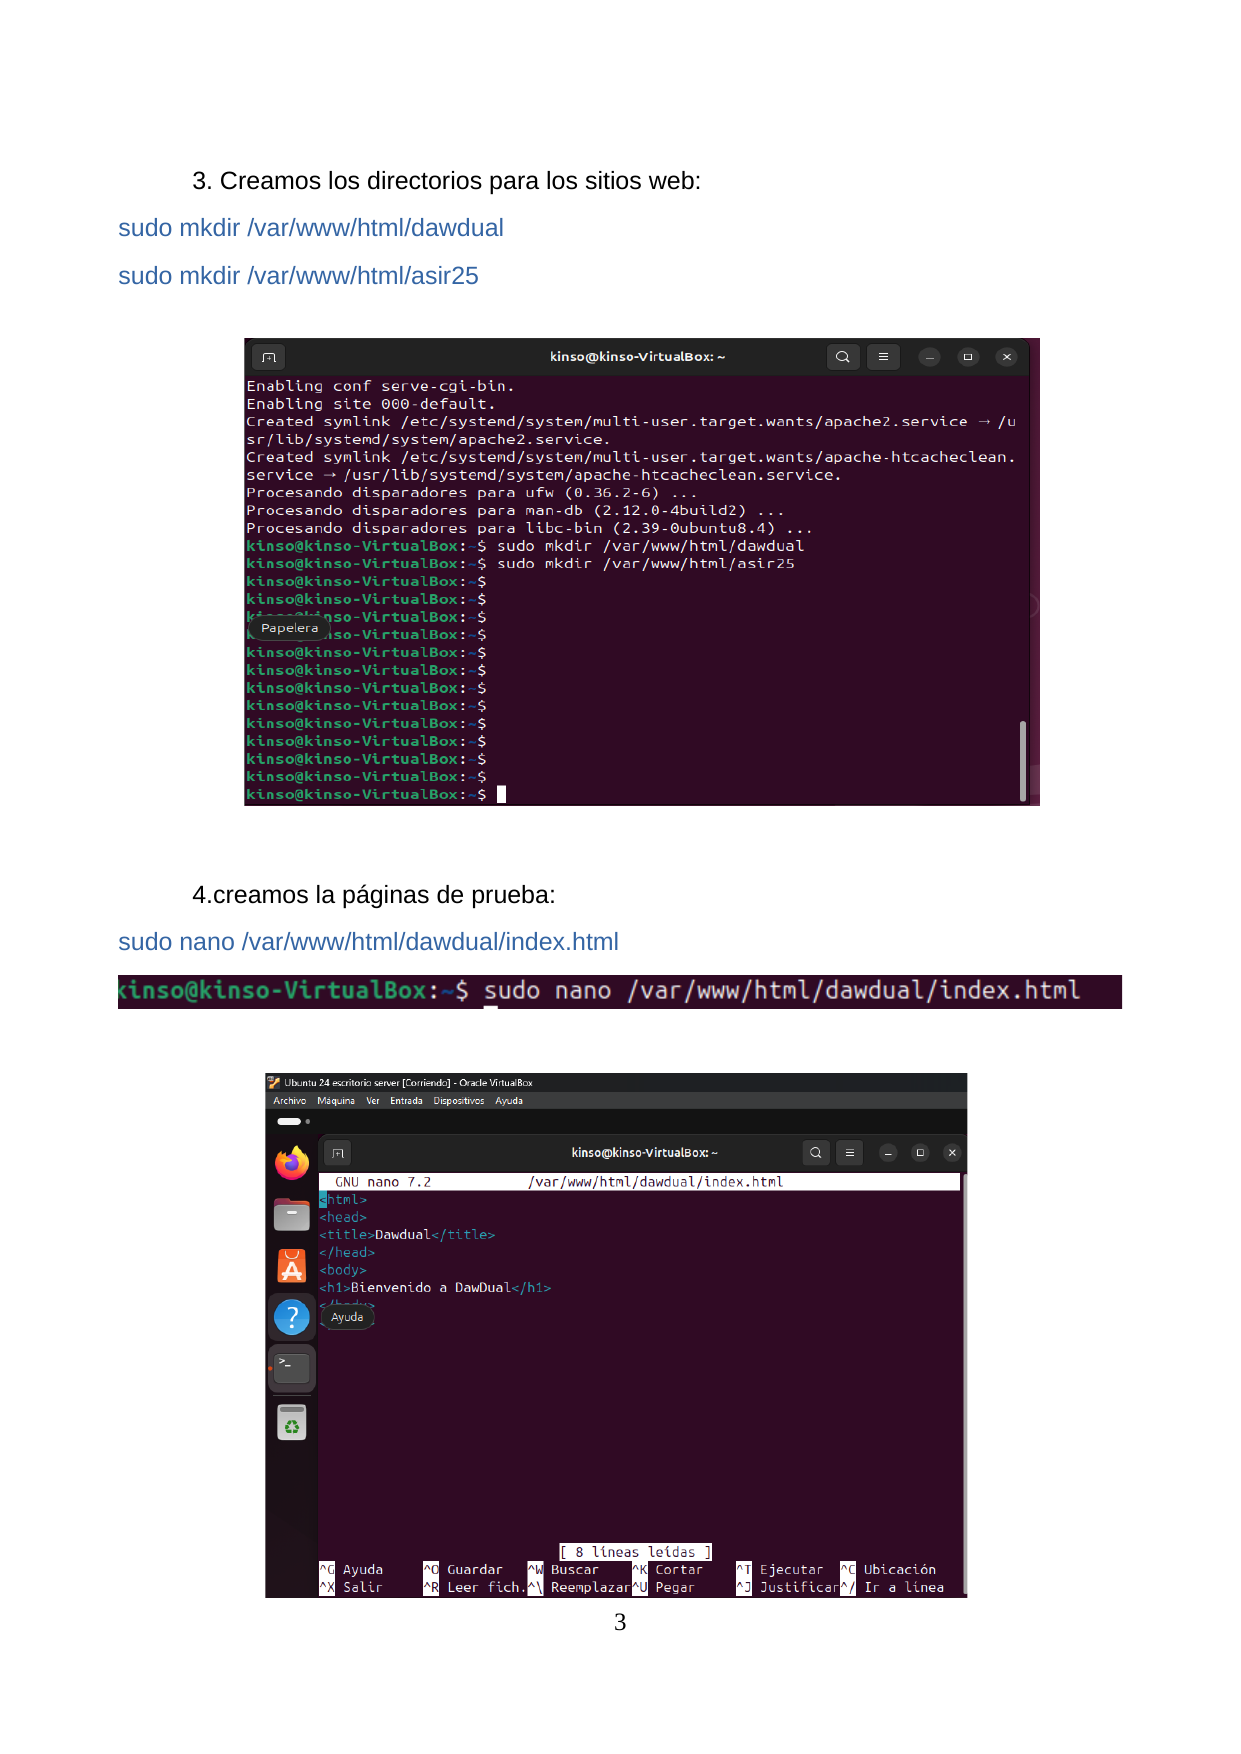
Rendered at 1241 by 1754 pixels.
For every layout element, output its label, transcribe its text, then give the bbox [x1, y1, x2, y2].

text sudo nano /var/www/html/dawdual/index.html [118, 927, 1122, 956]
text sudo mkdir /var/www/html/dawdual [118, 213, 1122, 242]
picture [118, 975, 1123, 1009]
picture [265, 1073, 968, 1598]
text 4.creamos la páginas de prueba: [118, 880, 1122, 908]
text sudo mkdir /var/www/html/asir25 [118, 261, 1122, 290]
picture [244, 338, 1040, 806]
text 3. Creamos los directorios para los sitios web: [118, 166, 1122, 194]
